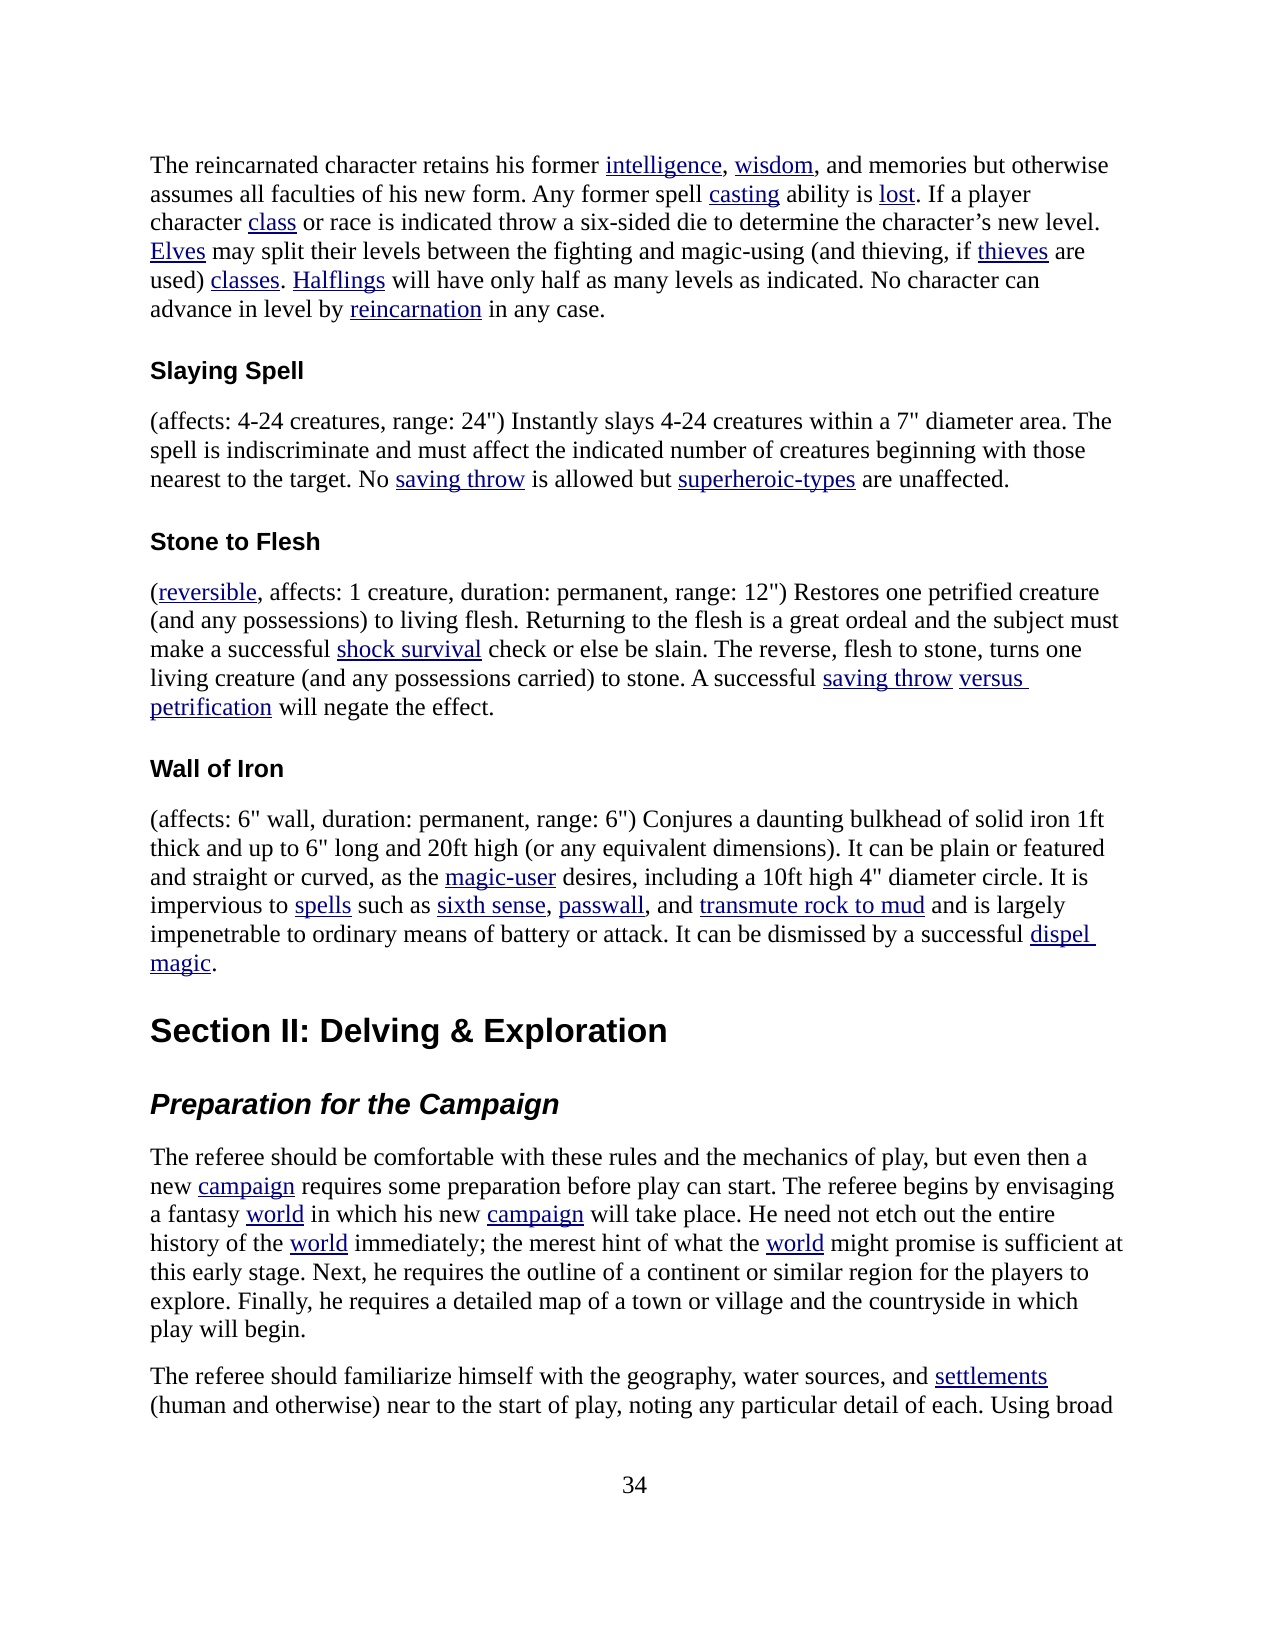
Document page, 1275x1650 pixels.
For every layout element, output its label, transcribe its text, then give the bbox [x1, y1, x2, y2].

text (affects: 4-24 creatures, range: 24") Instantly slays 4-24 creatures within a 7" diameter area. The spell is indiscriminate and must affect the indicated number of creatures beginning with those nearest to the target. No saving throw is allowed but superheroic-types are unaffected. [150, 406, 1125, 493]
text The reincarnated character retains his former intelligence, wisdom, and memories but otherwise assumes all faculties of his new form. Any former spell casting ability is lost. If a player character class or race is indicated throw a six-sided die to determine the character’s new level. Elves may split their levels between the fighting and magic-using (and thieving, if thieves are used) classes. Halflings will have only half as many levels as indicated. No character can advance in level by reincarnation in any case. [150, 150, 1125, 322]
subtitle Stone to Flesh [150, 527, 1125, 555]
text (reversible, affects: 1 creature, duration: permanent, range: 12") Restores one petrified creature (and any possessions) to living flesh. Returning to the flesh is a great ordeal and the subject must make a successful shock survival check or else be slain. The reverse, flesh to stone, turns one living creature (and any possessions carried) to stone. A successful saving throw versus petrification will negate the effect. [150, 577, 1125, 720]
subtitle Section II: Delving & Exploration [150, 1011, 1125, 1049]
subtitle Slaying Spell [150, 356, 1125, 385]
text (affects: 6" wall, duration: permanent, range: 6") Conjures a daunting bulkhead of solid iron 1ft thick and up to 6" long and 20ft high (or any equivalent dimensions). It can be plain or featured and straight or curved, as the magic-user desires, including a 10ft high 4" diameter circle. It is impervious to spells such as sixth sense, passwall, and transmute rock to mud and is largely impenetrable to ordinary means of battery or attack. It can be dismissed by a successful dispel magic. [150, 804, 1125, 977]
text The referee should familiarize himself with the geography, water sources, and settlements (human and otherwise) near to the start of play, noting any particular detail of each. Using broad [150, 1361, 1125, 1419]
text The referee should be comfortable with these rules and the mechanics of play, but even then a new campaign requires some preparation before play can start. The referee begins by envisaging a fantasy world in which his new campaign will take place. He need not etch out the entire history of the world immediately; the merest hint of what the world might promise is sufficient at this early stage. Next, he requires the outline of a continent or similar region for the players to explore. Finally, he requires a detailed map of a town or village and the countryside in which play will begin. [150, 1142, 1125, 1343]
subtitle Preparation for the Campaign [150, 1087, 1125, 1121]
subtitle Wall of Iron [150, 754, 1125, 783]
